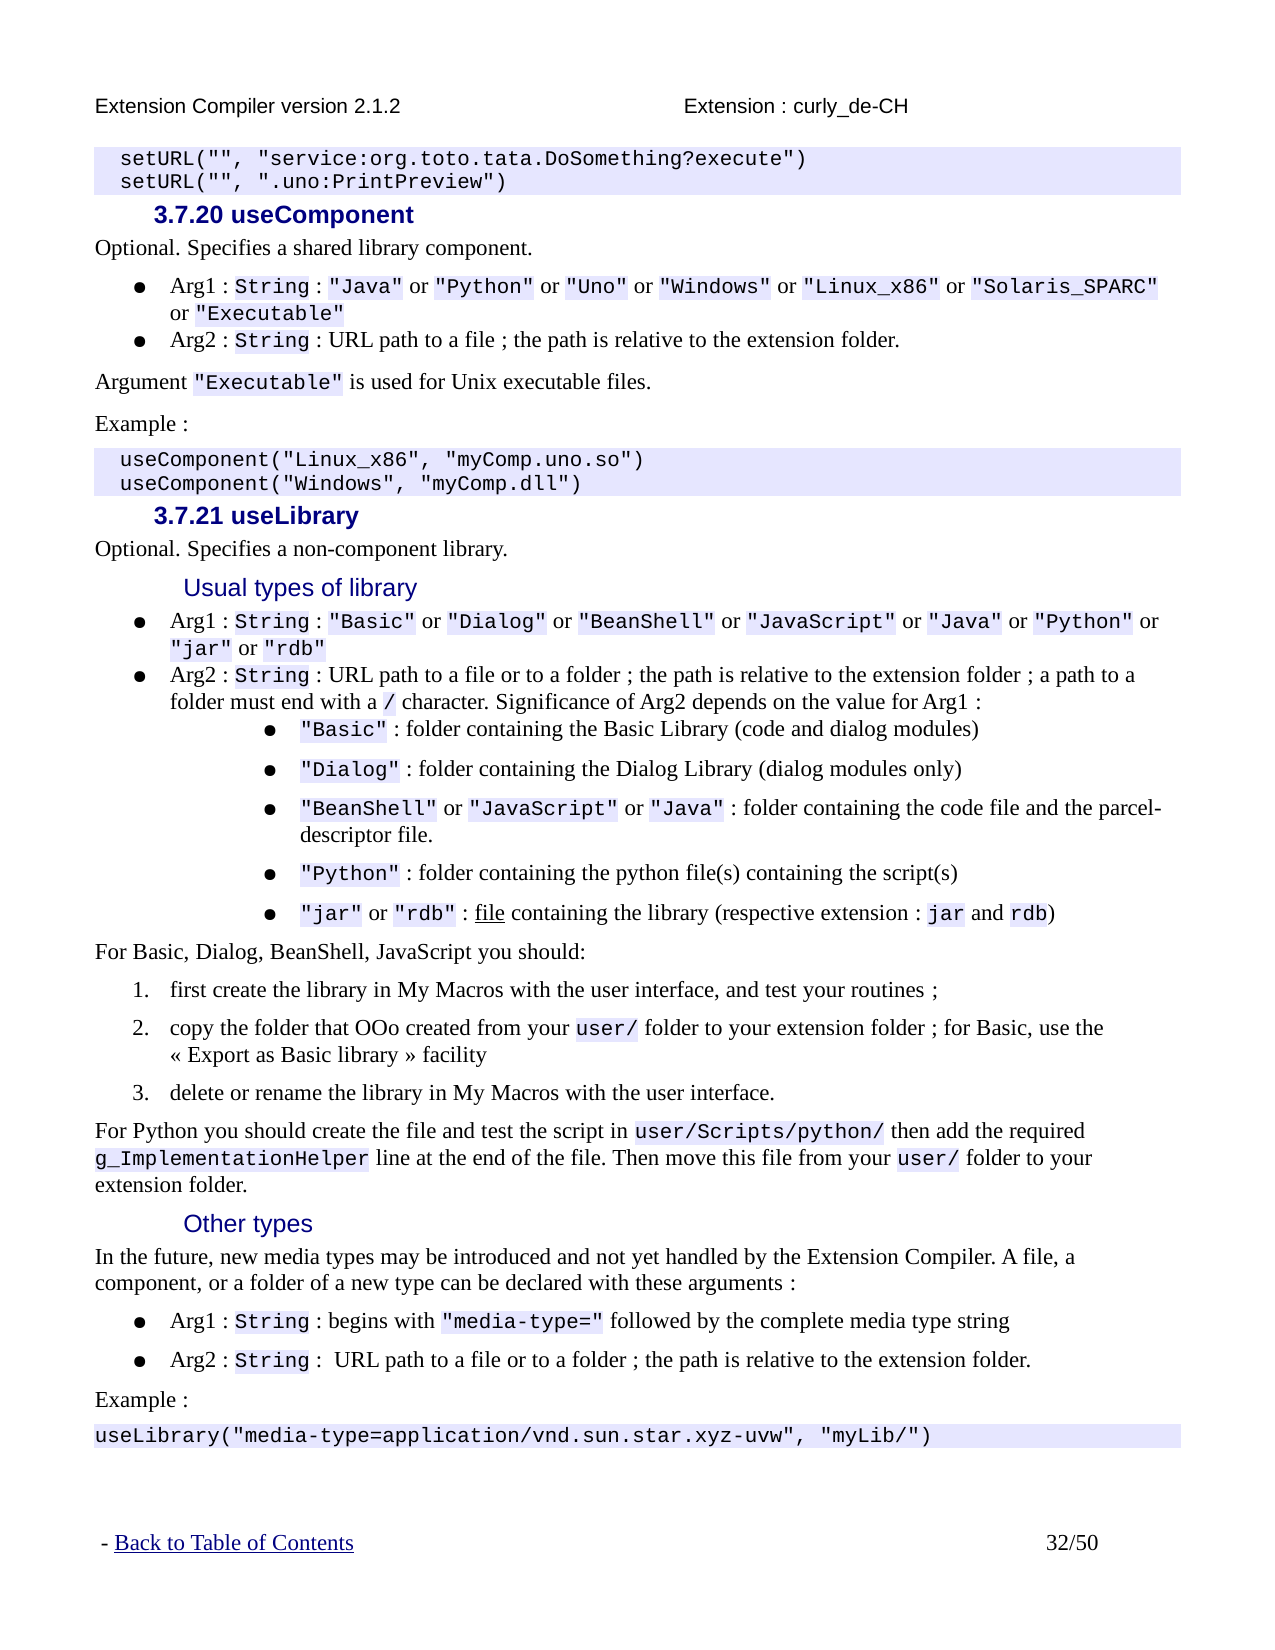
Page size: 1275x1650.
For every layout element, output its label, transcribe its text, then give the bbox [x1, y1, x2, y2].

list first create the library in My Macros with the user interface, and test your routines ; [132, 977, 1181, 1003]
list "Python" : folder containing the python file(s) containing the script(s) [262, 860, 1181, 887]
list "BeanShell" or "JavaScript" or "Java" : folder containing the code file and the parcel-descriptor file. [262, 795, 1181, 848]
list Arg1 : String : begins with "media-type=" followed by the complete media type string [132, 1308, 1181, 1334]
list copy the folder that OOo created from your user/ folder to your extension folder ; for Basic, use the « Export as Basic library » facility [132, 1015, 1181, 1068]
subtitle useLibrary [153, 502, 1181, 530]
text Example : [94, 1387, 1181, 1412]
text Argument "Executable" is used for Unix executable files. [94, 369, 1181, 396]
list delete or rename the library in My Macros with the user interface. [132, 1080, 1181, 1106]
list Arg2 : String : URL path to a file ; the path is relative to the extension folder. [132, 327, 1181, 354]
list "Dialog" : folder containing the Dialog Library (dialog modules only) [262, 756, 1181, 783]
list Arg1 : String : "Java" or "Python" or "Uno" or "Windows" or "Linux_x86" or "Solaris_SPARC" or "Executable" [132, 273, 1181, 327]
text setURL("", "service:org.toto.tata.DoSomething?execute") [94, 147, 1181, 171]
text In the future, new media types may be introduced and not yet handled by the Extension Compiler. A file, a component, or a folder of a new type can be declared with these arguments : [94, 1244, 1181, 1295]
list Arg1 : String : "Basic" or "Dialog" or "BeanShell" or "JavaScript" or "Java" or "Python" or "jar" or "rdb" [132, 608, 1181, 662]
text useComponent("Linux_x86", "myComp.uno.so") [94, 448, 1181, 472]
list "Basic" : folder containing the Basic Library (code and dialog modules) [262, 716, 1181, 743]
text setURL("", ".uno:PrintPreview") [94, 171, 1181, 195]
text useLibrary("media-type=application/vnd.sun.star.xyz-uvw", "myLib/") [94, 1424, 1181, 1448]
text For Python you should create the file and test the script in user/Scripts/python/ then add the required g_ImplementationHelper line at the end of the file. Then move this file from your user/ folder to your extension folder. [94, 1118, 1181, 1198]
subtitle useComponent [153, 201, 1181, 229]
text useComponent("Windows", "myComp.dll") [94, 472, 1181, 496]
list Arg2 : String : URL path to a file or to a folder ; the path is relative to the extension folder ; a path to a folder must end with a / character. Significance of Arg2 depends on the value for Arg1 : [132, 662, 1181, 716]
subtitle Other types [183, 1210, 1181, 1238]
text Optional. Specifies a non-component library. [94, 536, 1181, 562]
list Arg2 : String : URL path to a file or to a folder ; the path is relative to the extension folder. [132, 1347, 1181, 1374]
list "jar" or "rdb" : file containing the library (respective extension : jar and rdb) [262, 899, 1181, 927]
subtitle Usual types of library [183, 574, 1181, 602]
text Example : [94, 410, 1181, 436]
text For Basic, Dialog, BeanShell, JavaScript you should: [94, 939, 1181, 964]
text Optional. Specifies a shared library component. [94, 235, 1181, 261]
